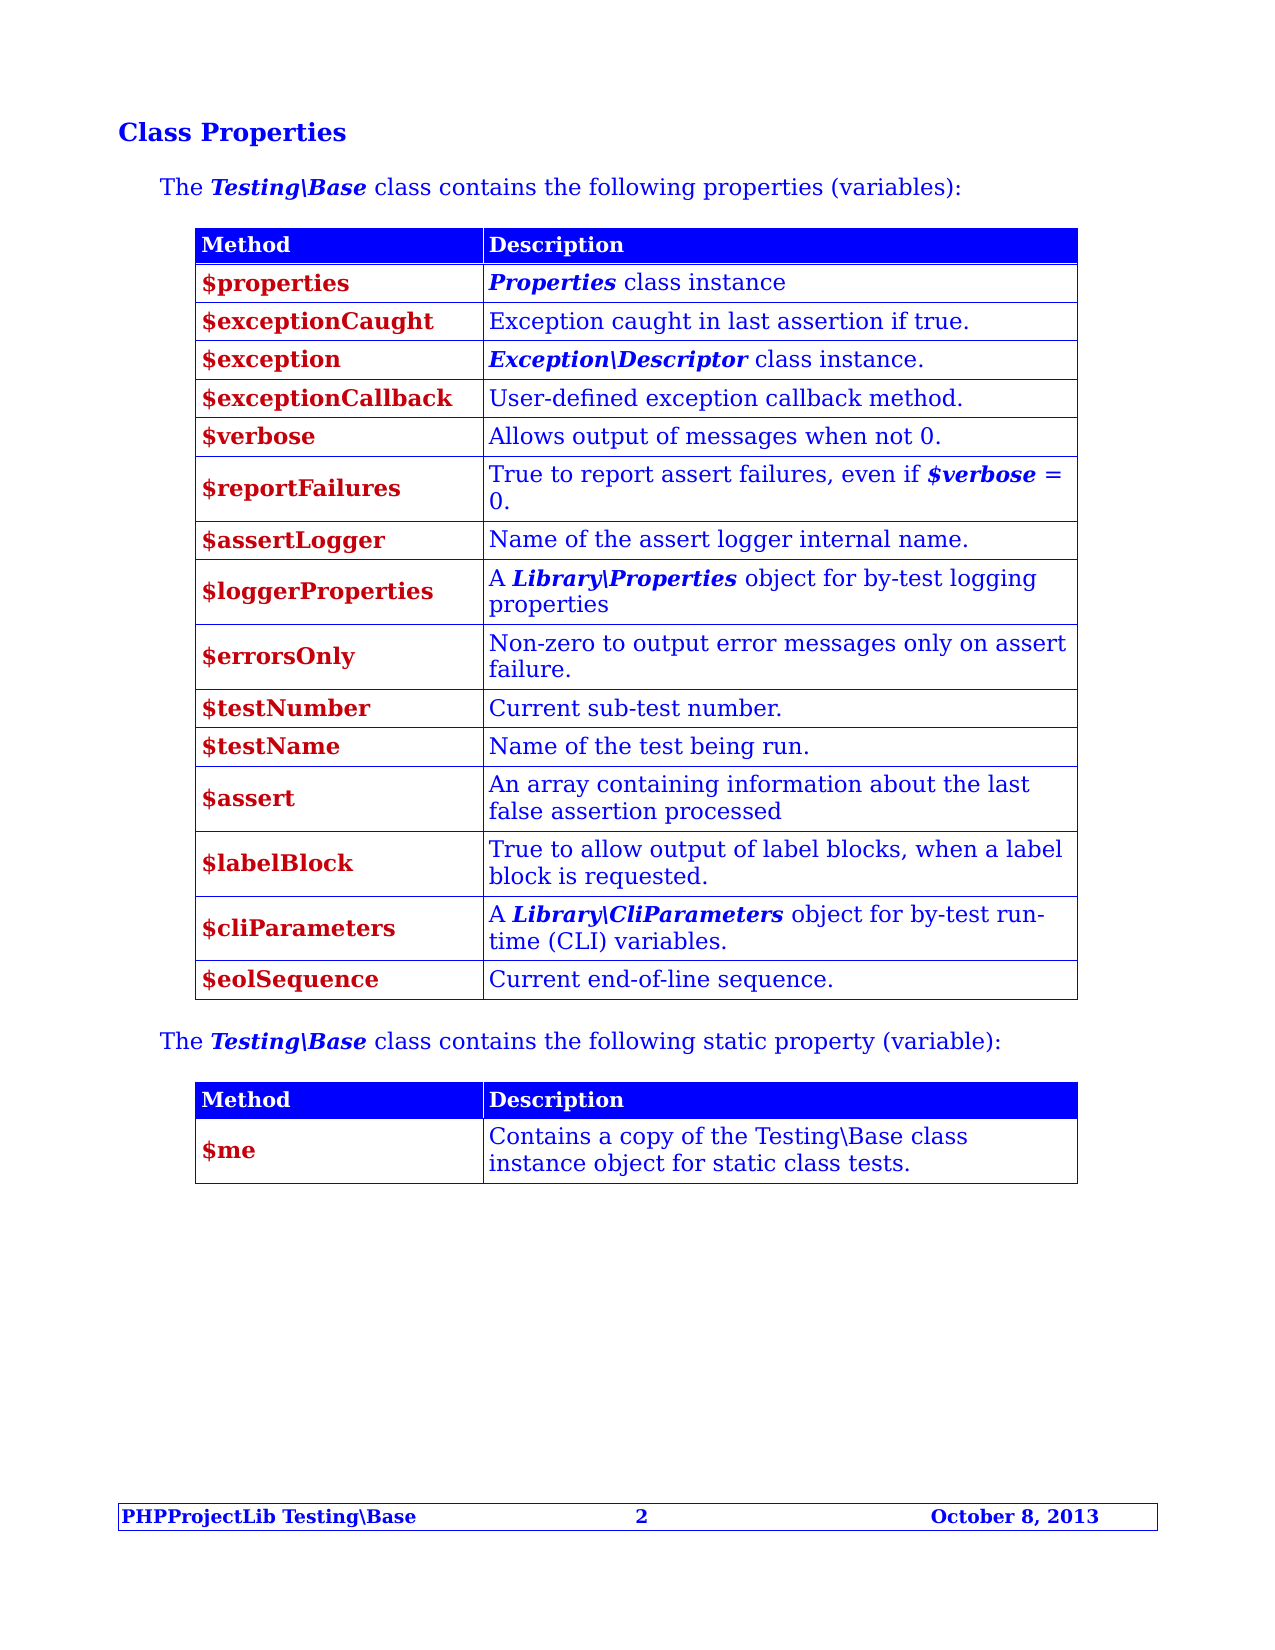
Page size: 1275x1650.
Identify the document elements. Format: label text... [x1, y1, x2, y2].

table_cell $properties [196, 265, 483, 302]
table_cell Name of the assert logger internal name. [484, 522, 1077, 559]
table_cell Current sub-test number. [484, 690, 1077, 727]
title Class Properties [118, 118, 1157, 147]
table_cell $me [196, 1119, 483, 1183]
table_cell Allows output of messages when not 0. [484, 418, 1077, 456]
table_cell A Library\Properties object for by-test logging properties [484, 560, 1077, 624]
text The Testing\Base class contains the following properties (variables): [159, 174, 1157, 201]
table_cell $exceptionCaught [196, 303, 483, 340]
table_cell Name of the test being run. [484, 728, 1077, 766]
table_cell $cliParameters [196, 897, 483, 960]
table_cell Non-zero to output error messages only on assert failure. [484, 625, 1077, 689]
table_header Method [196, 229, 483, 263]
table_cell Exception\Descriptor class instance. [484, 341, 1077, 379]
table_cell User-defined exception callback method. [484, 380, 1077, 417]
table_cell $errorsOnly [196, 625, 483, 689]
table_cell $assert [196, 767, 483, 831]
table_cell Current end-of-line sequence. [484, 961, 1077, 999]
table_header Description [484, 1083, 1077, 1118]
table_header Description [484, 229, 1077, 263]
table_cell An array containing information about the last false assertion processed [484, 767, 1077, 831]
table_cell $labelBlock [196, 832, 483, 896]
table_cell Properties class instance [484, 265, 1077, 302]
table_cell Exception caught in last assertion if true. [484, 303, 1077, 340]
table_cell $testName [196, 728, 483, 766]
table_header Method [196, 1083, 483, 1118]
table_cell $assertLogger [196, 522, 483, 559]
table_cell A Library\CliParameters object for by-test run-time (CLI) variables. [484, 897, 1077, 960]
table_cell $loggerProperties [196, 560, 483, 624]
table_cell $exception [196, 341, 483, 379]
table_cell $eolSequence [196, 961, 483, 999]
table_cell $exceptionCallback [196, 380, 483, 417]
table_cell True to report assert failures, even if $verbose = 0. [484, 457, 1077, 521]
table_cell Contains a copy of the Testing\Base class instance object for static class tests. [484, 1119, 1077, 1183]
table_cell $verbose [196, 418, 483, 456]
table_cell $reportFailures [196, 457, 483, 521]
text The Testing\Base class contains the following static property (variable): [159, 1028, 1157, 1055]
table_cell $testNumber [196, 690, 483, 727]
table_cell True to allow output of label blocks, when a label block is requested. [484, 832, 1077, 896]
